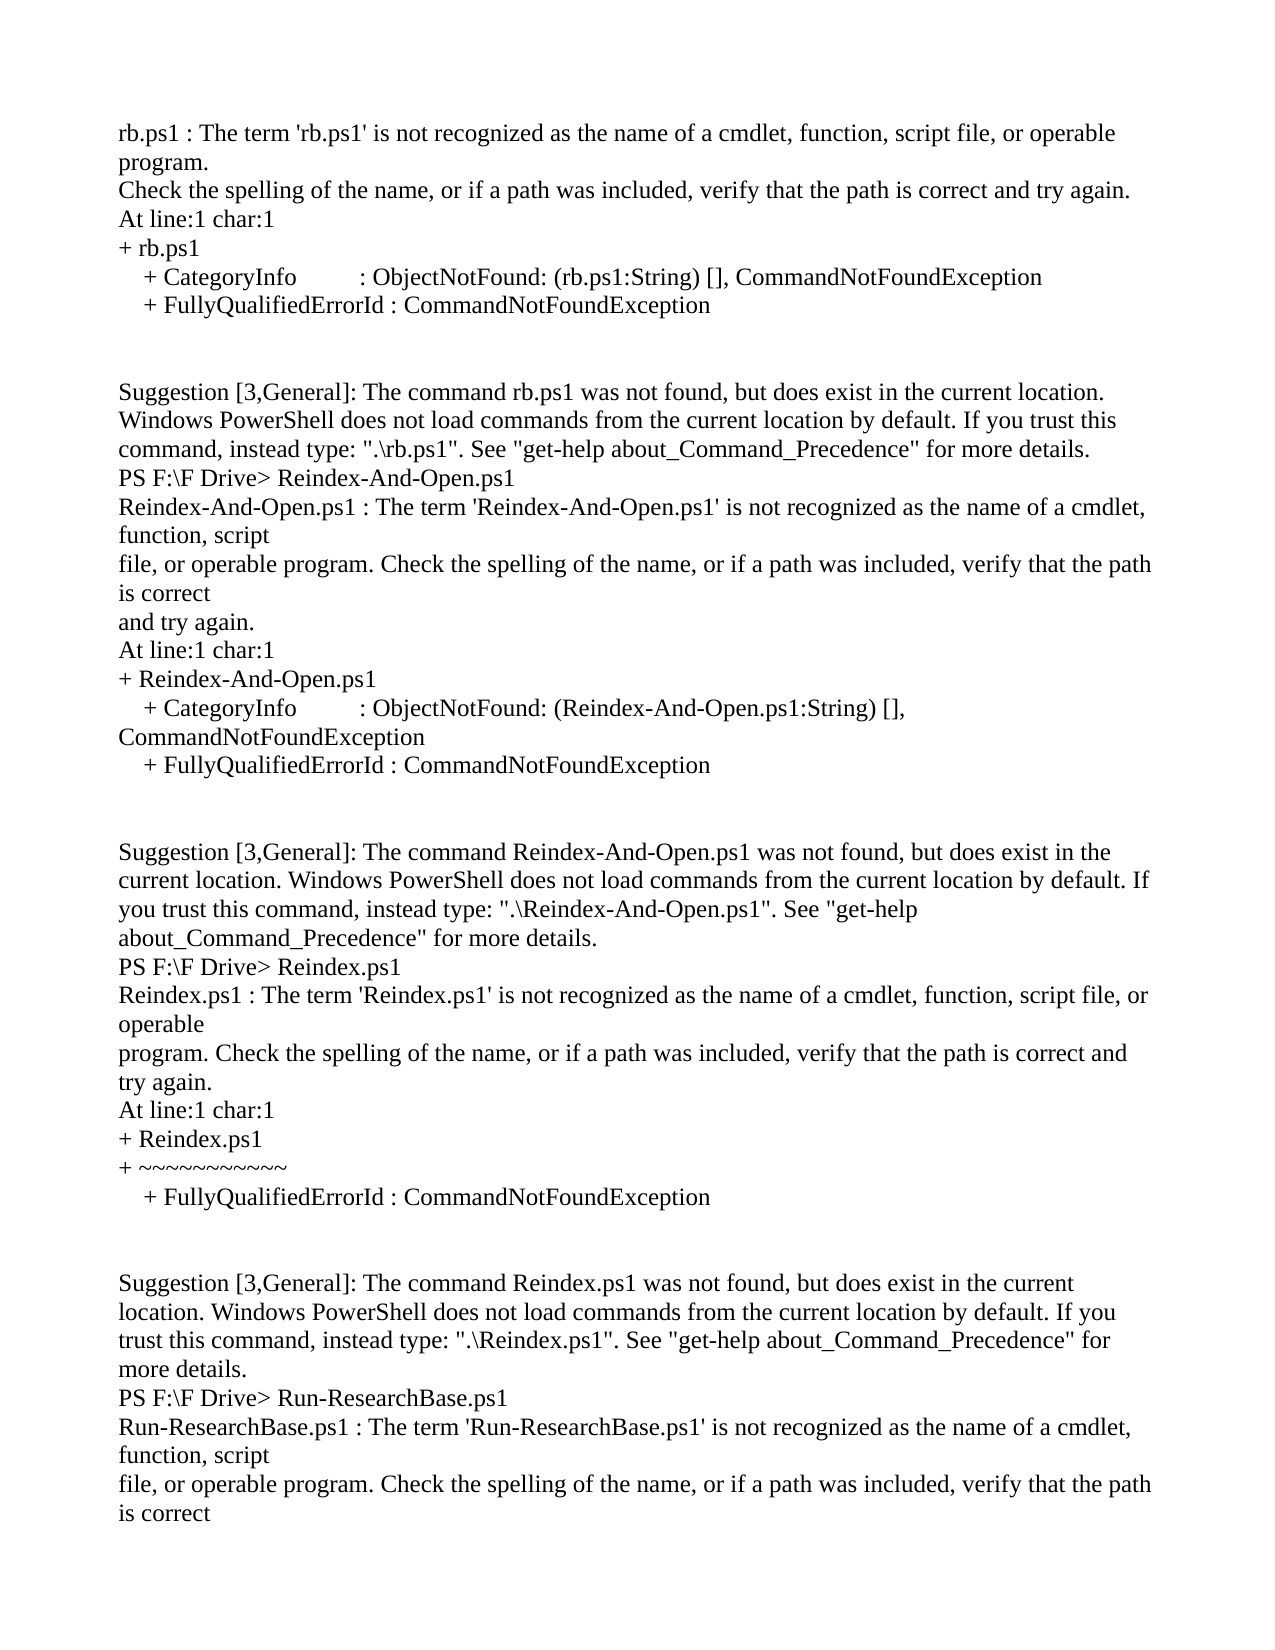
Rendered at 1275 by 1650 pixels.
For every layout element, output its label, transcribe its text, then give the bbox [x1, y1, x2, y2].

text PS F:\F Drive> Reindex-And-Open.ps1 [118, 463, 1157, 492]
text + Reindex-And-Open.ps1 [118, 664, 1157, 693]
text Run-ResearchBase.ps1 : The term 'Run-ResearchBase.ps1' is not recognized as the name of a cmdlet, function, script [118, 1412, 1157, 1469]
text At line:1 char:1 [118, 1096, 1157, 1124]
text At line:1 char:1 [118, 204, 1157, 233]
text + FullyQualifiedErrorId : CommandNotFoundException [118, 291, 1157, 319]
text Reindex-And-Open.ps1 : The term 'Reindex-And-Open.ps1' is not recognized as the name of a cmdlet, function, script [118, 492, 1157, 549]
text file, or operable program. Check the spelling of the name, or if a path was included, verify that the path is correct [118, 1469, 1157, 1527]
text PS F:\F Drive> Reindex.ps1 [118, 952, 1157, 981]
text At line:1 char:1 [118, 636, 1157, 664]
text + FullyQualifiedErrorId : CommandNotFoundException [118, 1182, 1157, 1211]
text + CategoryInfo : ObjectNotFound: (Reindex-And-Open.ps1:String) [], CommandNotFoundException [118, 693, 1157, 751]
text + rb.ps1 [118, 233, 1157, 262]
text rb.ps1 : The term 'rb.ps1' is not recognized as the name of a cmdlet, function, script file, or operable program. [118, 118, 1157, 176]
text + Reindex.ps1 [118, 1124, 1157, 1153]
text + FullyQualifiedErrorId : CommandNotFoundException [118, 751, 1157, 779]
text Suggestion [3,General]: The command rb.ps1 was not found, but does exist in the current location. Windows PowerShell does not load commands from the current location by default. If you trust this command, instead type: ".\rb.ps1". See "get-help about_Command_Precedence" for more details. [118, 377, 1157, 463]
text + CategoryInfo : ObjectNotFound: (rb.ps1:String) [], CommandNotFoundException [118, 262, 1157, 291]
text Suggestion [3,General]: The command Reindex.ps1 was not found, but does exist in the current location. Windows PowerShell does not load commands from the current location by default. If you trust this command, instead type: ".\Reindex.ps1". See "get-help about_Command_Precedence" for more details. [118, 1268, 1157, 1383]
text Suggestion [3,General]: The command Reindex-And-Open.ps1 was not found, but does exist in the current location. Windows PowerShell does not load commands from the current location by default. If you trust this command, instead type: ".\Reindex-And-Open.ps1". See "get-help about_Command_Precedence" for more details. [118, 837, 1157, 952]
text and try again. [118, 607, 1157, 636]
text Reindex.ps1 : The term 'Reindex.ps1' is not recognized as the name of a cmdlet, function, script file, or operable [118, 981, 1157, 1038]
text PS F:\F Drive> Run-ResearchBase.ps1 [118, 1383, 1157, 1412]
text file, or operable program. Check the spelling of the name, or if a path was included, verify that the path is correct [118, 549, 1157, 607]
text + ~~~~~~~~~~~ [118, 1153, 1157, 1182]
text program. Check the spelling of the name, or if a path was included, verify that the path is correct and try again. [118, 1038, 1157, 1096]
text Check the spelling of the name, or if a path was included, verify that the path is correct and try again. [118, 176, 1157, 204]
